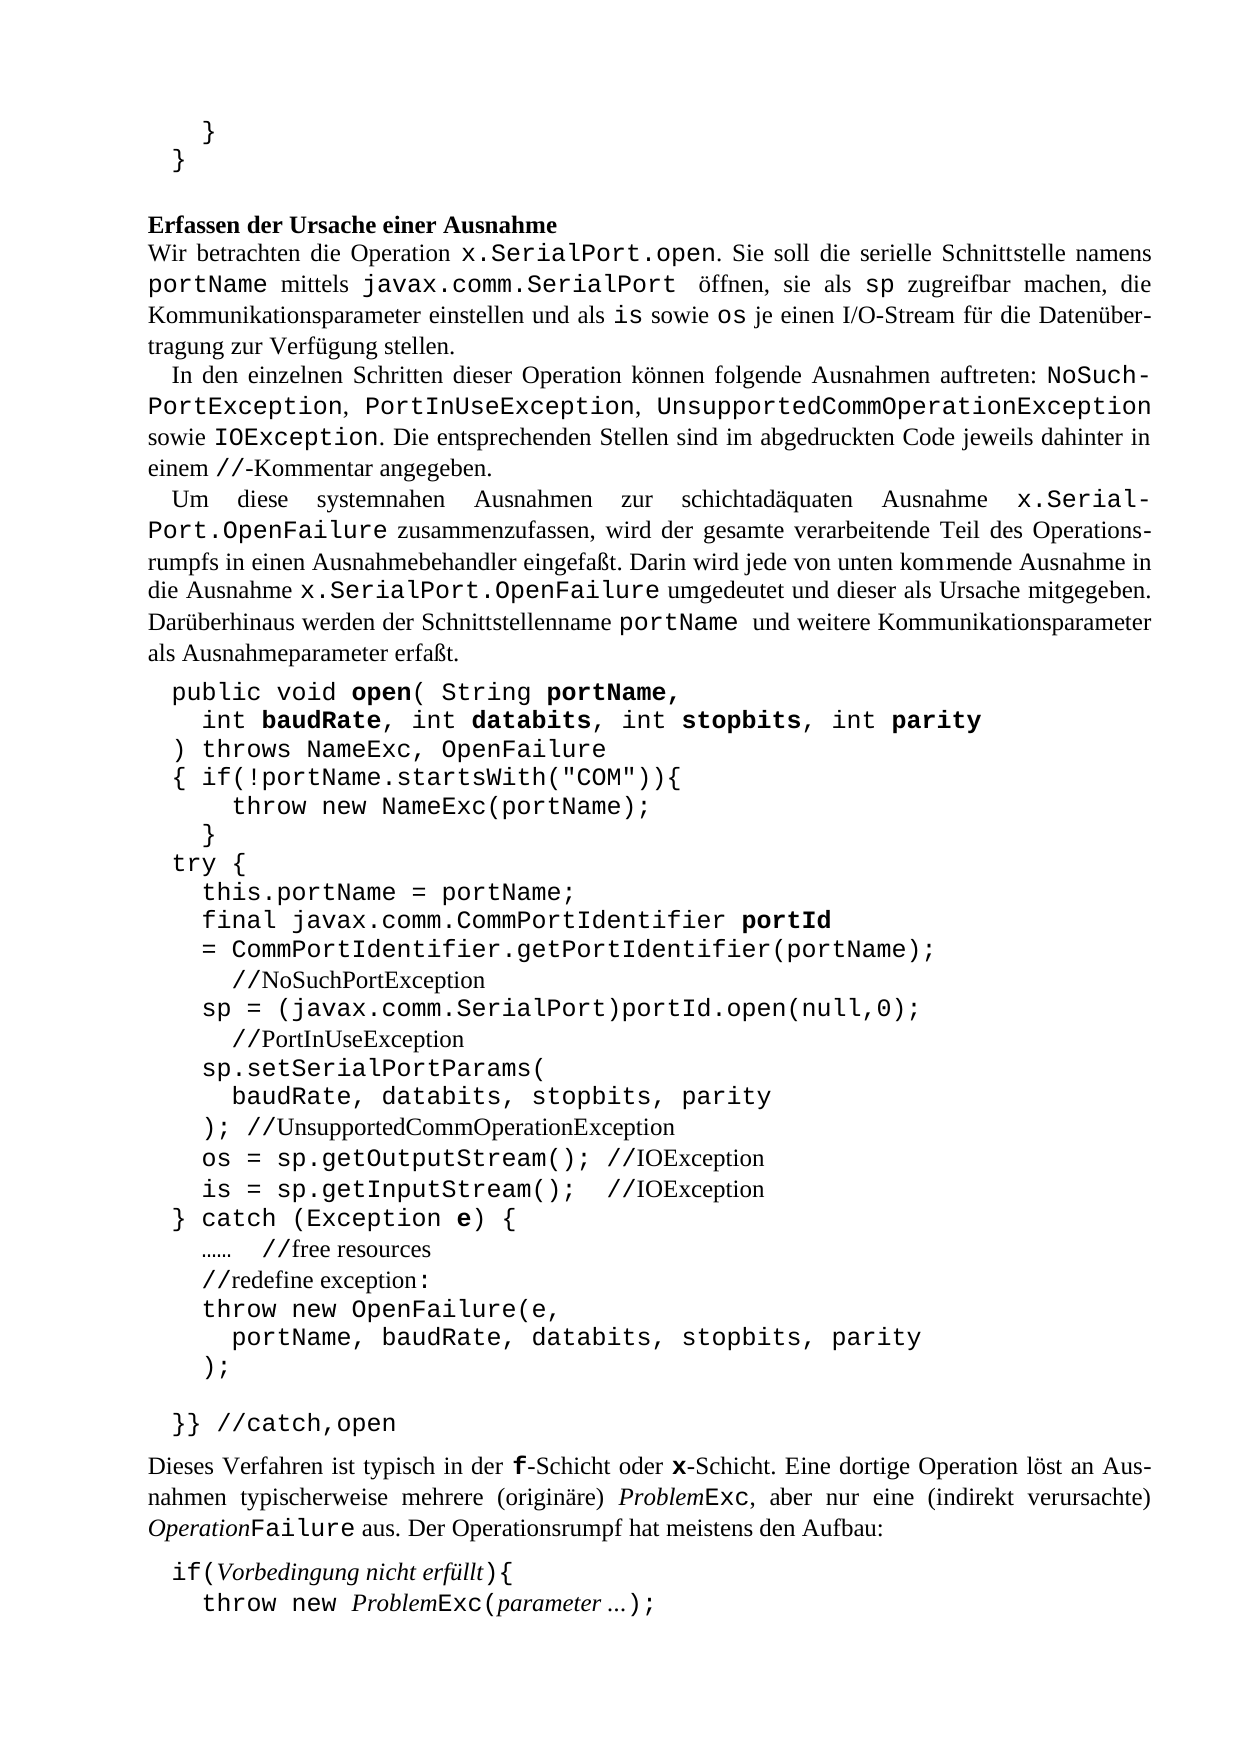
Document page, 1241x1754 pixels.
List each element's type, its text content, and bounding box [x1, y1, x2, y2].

text In den einzelnen Schritten dieser Operation können folgende Ausnahmen auftre­ten: NoSuch­PortException, PortInUseException, UnsupportedComm­OperationException sowie IOException. Die entsprechenden Stellen sind im abgedruckten Code jeweils dahinter in einem //-Kommentar angegeben. [148, 360, 1152, 484]
text public void open( String portName, int baudRate, int databits, int stopbits, int parity ) throws NameExc, OpenFailure { if(!portName.startsWith("COM")){ throw new NameExc(portName); } try { this.portName = portName; final javax.comm.CommPortIdentifier portId = CommPortIdentifier.getPortIdentifier(portName); //NoSuchPortException sp = (javax.comm.SerialPort)portId.open(null,0); //PortInUseException sp.setSerialPortParams( baudRate, databits, stopbits, parity ); //UnsupportedCommOperationException os = sp.getOutputStream(); //IOException is = sp.getInputStream(); //IOException } catch (Exception e) { …… //free resources //redefine exception: throw new OpenFailure(e, portName, baudRate, databits, stopbits, parity ); }} //catch,open [171, 679, 1152, 1439]
subtitle Erfassen der Ursache einer Ausnahme [148, 215, 1152, 238]
text Um diese systemnahen Ausnahmen zur schichtadäquaten Ausnahme x.Seri­al­Port.OpenFailure zusammenzufassen, wird der gesamte verarbeitende Teil des Operations­rumpfs in einen Ausnahmebehandler eingefaßt. Darin wird jede von unten kom­mende Aus­nahme in die Ausnahme x.SerialPort.OpenFailure umgedeutet und dieser als Ursache mitgege­ben. Darüberhinaus werden der Schnitt­stellenname portName und weitere Kommunika­tionsparameter als Ausnah­meparameter erfaßt. [148, 484, 1152, 667]
text Wir betrachten die Operation x.SerialPort.open. Sie soll die serielle Schnitt­stelle namens portName mittels javax.comm.SerialPort öffnen, sie als sp zugreifbar machen, die Kommunikationsparameter einstellen und als is sowie os je einen I/O-Stream für die Datenüber­tragung zur Verfügung stellen. [148, 238, 1152, 360]
text } } [171, 118, 1152, 175]
text if(Vorbedingung nicht erfüllt){ throw new ProblemExc(parameter ...); [171, 1557, 1152, 1619]
text Dieses Verfahren ist typisch in der f-Schicht oder x-Schicht. Eine dortige Operation löst an Aus­nahmen typischerweise mehrere (originäre) ProblemExc, aber nur eine (indirekt verursachte) OperationFailure aus. Der Operationsrumpf hat meistens den Aufbau: [148, 1451, 1152, 1544]
